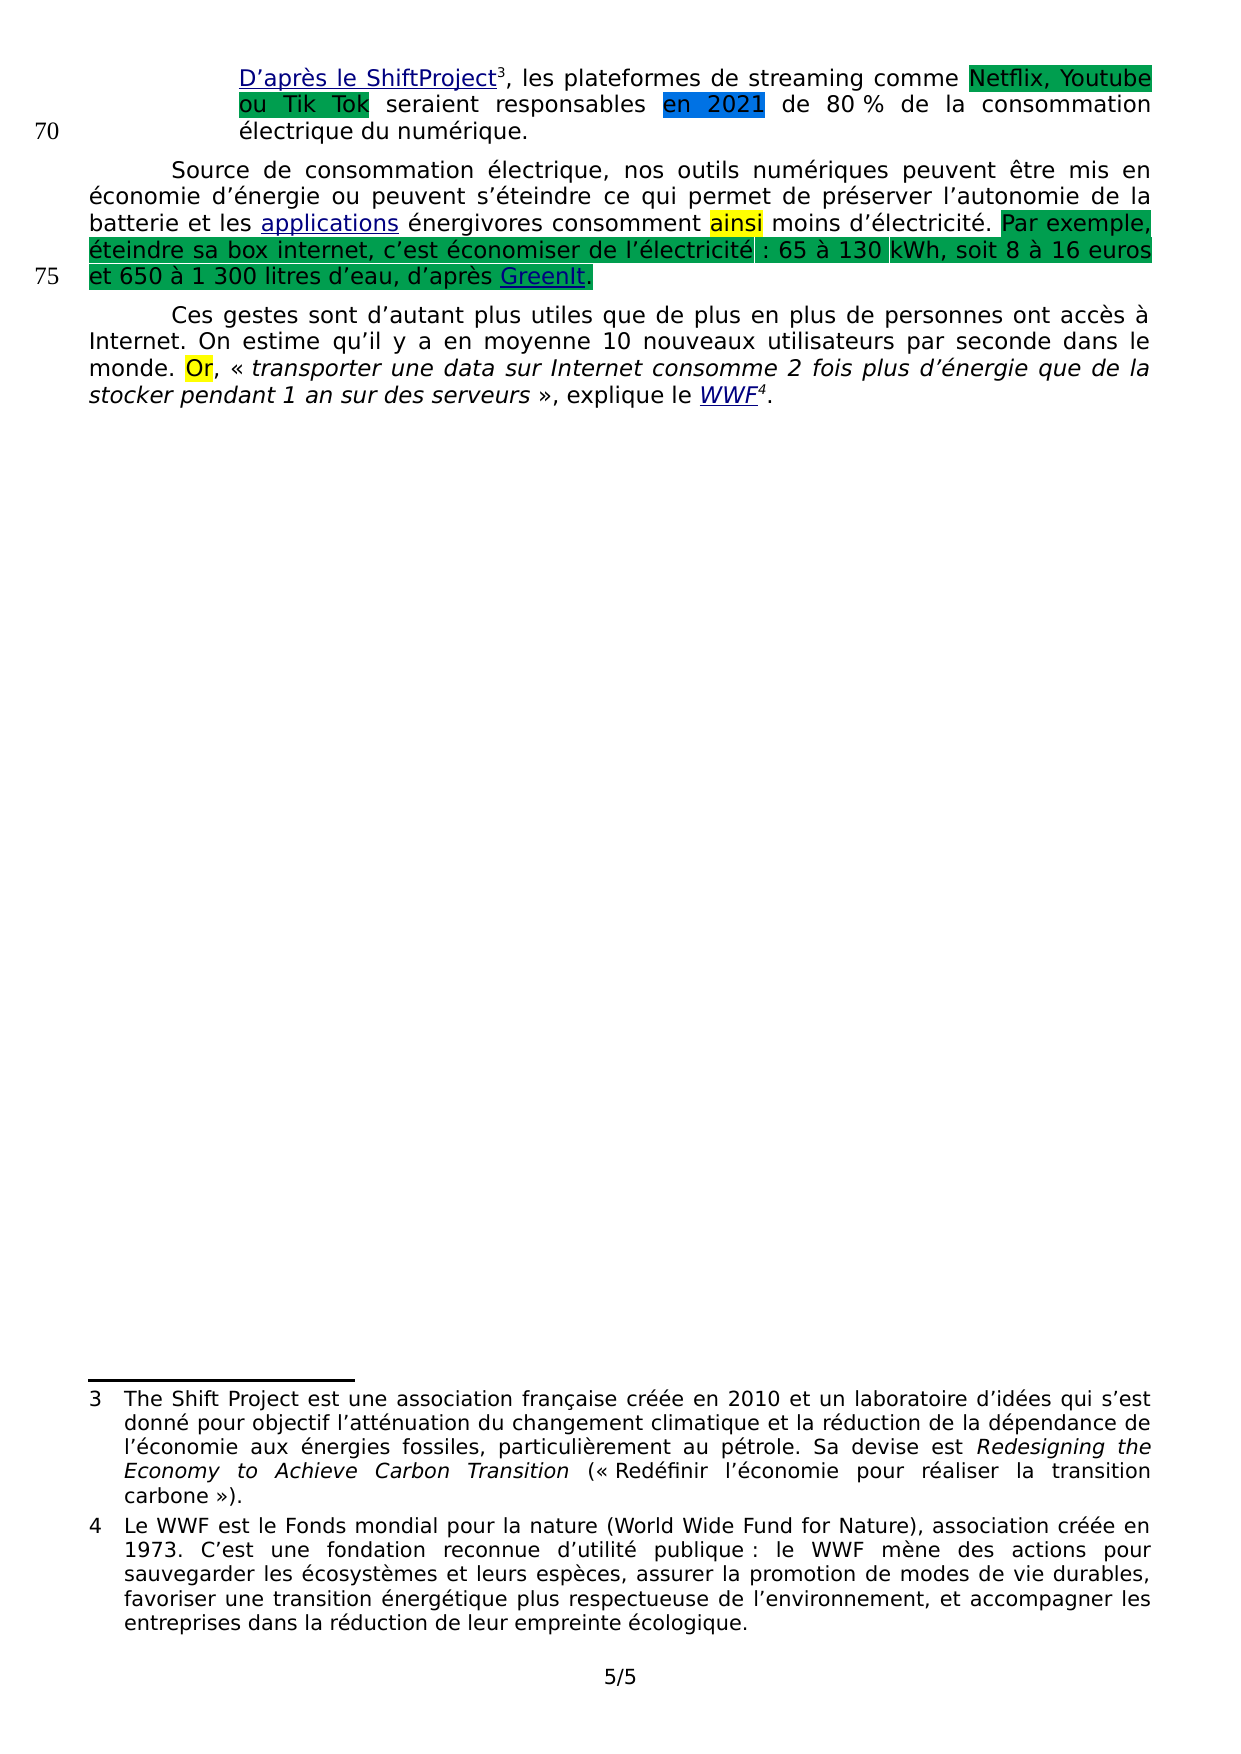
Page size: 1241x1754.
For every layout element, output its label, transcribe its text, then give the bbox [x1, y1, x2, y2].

text Le WWF est le Fonds mondial pour la nature (World Wide Fund for Nature), association créée en 1973. C’est une fondation reconnue d’utilité publique : le WWF mène des actions pour sauvegarder les écosystèmes et leurs espèces, assurer la promotion de modes de vie durables, favoriser une transition énergétique plus respectueuse de l’environnement, et accompagner les entreprises dans la réduction de leur empreinte écologique. [88, 1514, 1152, 1635]
text Ces gestes sont d’autant plus utiles que de plus en plus de personnes ont accès à Internet. On estime qu’il y a en moyenne 10 nouveaux utilisateurs par seconde dans le monde. Or, « transporter une data sur Internet consomme 2 fois plus d’énergie que de la stocker pendant 1 an sur des serveurs », explique le WWF. [88, 302, 1152, 408]
list The Shift Project est une association française créée en 2010 et un laboratoire d’idées qui s’est donné pour objectif l’atténuation du changement climatique et la réduction de la dépendance de l’économie aux énergies fossiles, particulièrement au pétrole. Sa devise est Redesigning the Economy to Achieve Carbon Transition (« Redéfinir l’économie pour réaliser la transition carbone »). [88, 1387, 1152, 1508]
list D’après le ShiftProject, les plateformes de streaming comme Netflix, Youtube ou Tik Tok seraient responsables en 2021 de 80 % de la consommation électrique du numérique. [201, 65, 1152, 145]
text Source de consommation électrique, nos outils numériques peuvent être mis en économie d’énergie ou peuvent s’éteindre ce qui permet de préserver l’autonomie de la batterie et les applications énergivores consomment ainsi moins d’électricité. Par exemple, éteindre sa box internet, c’est économiser de l’électricité : 65 à 130 kWh, soit 8 à 16 euros et 650 à 1 300 litres d’eau, d’après GreenIt. [88, 157, 1152, 290]
